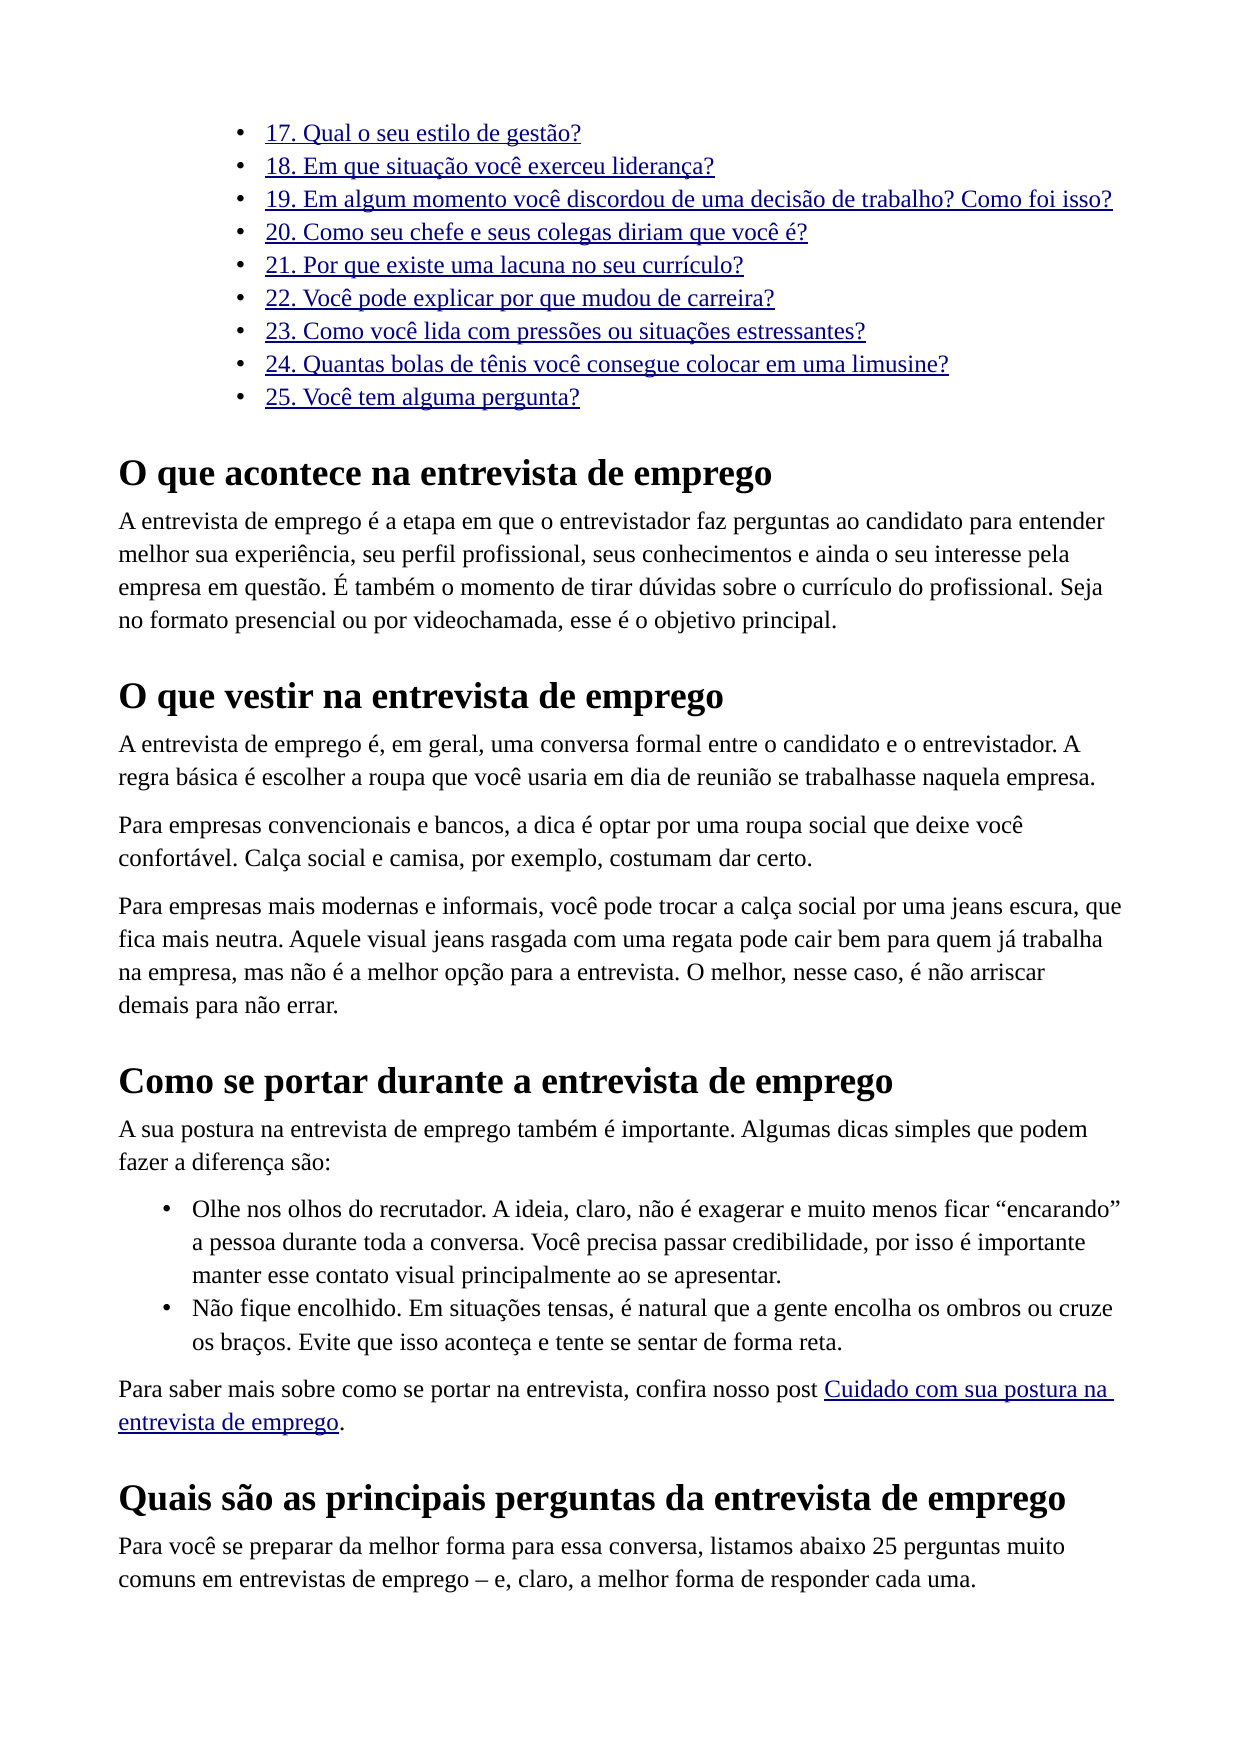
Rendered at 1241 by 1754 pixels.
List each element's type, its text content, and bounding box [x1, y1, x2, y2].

text Para empresas mais modernas e informais, você pode trocar a calça social por uma jeans escura, que fica mais neutra. Aquele visual jeans rasgada com uma regata pode cair bem para quem já trabalha na empresa, mas não é a melhor opção para a entrevista. O melhor, nesse caso, é não arriscar demais para não errar. [118, 891, 1122, 1018]
list 20. Como seu chefe e seus colegas diriam que você é? [236, 217, 1122, 246]
text A sua postura na entrevista de emprego também é importante. Algumas dicas simples que podem fazer a diferença são: [118, 1114, 1122, 1176]
subtitle O que acontece na entrevista de emprego [118, 451, 1122, 494]
list 23. Como você lida com pressões ou situações estressantes? [236, 316, 1122, 345]
text Para você se preparar da melhor forma para essa conversa, listamos abaixo 25 perguntas muito comuns em entrevistas de emprego – e, claro, a melhor forma de responder cada uma. [118, 1531, 1122, 1593]
list 24. Quantas bolas de tênis você consegue colocar em uma limusine? [236, 349, 1122, 378]
list 17. Qual o seu estilo de gestão? [236, 118, 1122, 147]
list 21. Por que existe uma lacuna no seu currículo? [236, 250, 1122, 279]
text A entrevista de emprego é a etapa em que o entrevistador faz perguntas ao candidato para entender melhor sua experiência, seu perfil profissional, seus conhecimentos e ainda o seu interesse pela empresa em questão. É também o momento de tirar dúvidas sobre o currículo do profissional. Seja no formato presencial ou por videochamada, esse é o objetivo principal. [118, 506, 1122, 634]
list 18. Em que situação você exerceu liderança? [236, 151, 1122, 180]
subtitle Como se portar durante a entrevista de emprego [118, 1058, 1122, 1101]
list 25. Você tem alguma pergunta? [236, 382, 1122, 411]
list Olhe nos olhos do recrutador. A ideia, claro, não é exagerar e muito menos ficar “encarando” a pessoa durante toda a conversa. Você precisa passar credibilidade, por isso é importante manter esse contato visual principalmente ao se apresentar. [162, 1194, 1122, 1289]
subtitle Quais são as principais perguntas da entrevista de emprego [118, 1476, 1122, 1519]
text Para saber mais sobre como se portar na entrevista, confira nosso post Cuidado com sua postura na entrevista de emprego. [118, 1374, 1122, 1436]
subtitle O que vestir na entrevista de emprego [118, 674, 1122, 717]
list 22. Você pode explicar por que mudou de carreira? [236, 283, 1122, 312]
text Para empresas convencionais e bancos, a dica é optar por uma roupa social que deixe você confortável. Calça social e camisa, por exemplo, costumam dar certo. [118, 810, 1122, 872]
list Não fique encolhido. Em situações tensas, é natural que a gente encolha os ombros ou cruze os braços. Evite que isso aconteça e tente se sentar de forma reta. [162, 1293, 1122, 1355]
text A entrevista de emprego é, em geral, uma conversa formal entre o candidato e o entrevistador. A regra básica é escolher a roupa que você usaria em dia de reunião se trabalhasse naquela empresa. [118, 729, 1122, 791]
list 19. Em algum momento você discordou de uma decisão de trabalho? Como foi isso? [236, 184, 1122, 213]
